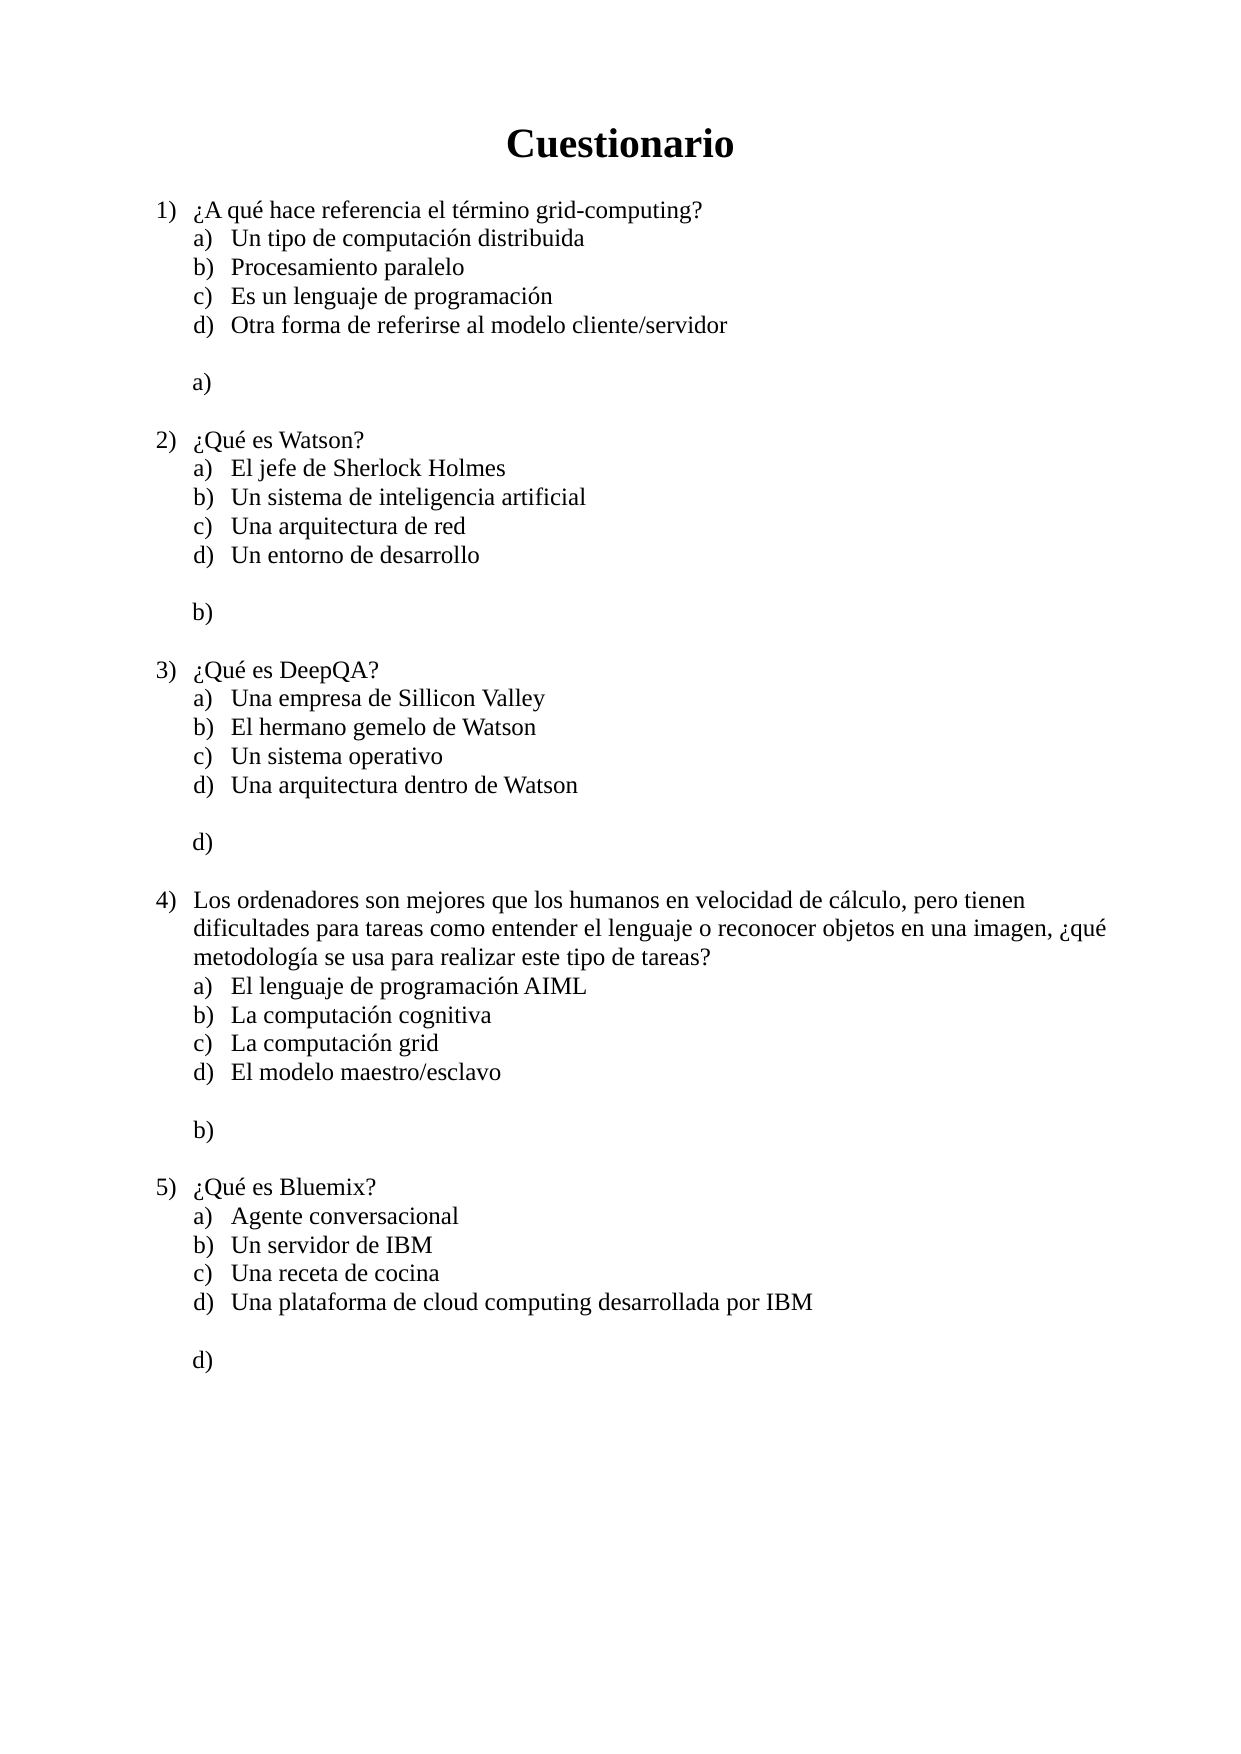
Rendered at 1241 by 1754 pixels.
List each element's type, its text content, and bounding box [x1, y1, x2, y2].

list Es un lenguaje de programación [193, 281, 1122, 310]
list b) [156, 1115, 1122, 1143]
list La computación cognitiva [193, 1000, 1122, 1028]
list Un sistema de inteligencia artificial [193, 482, 1122, 511]
text d) [118, 827, 1122, 856]
text b) [118, 597, 1122, 626]
list Un tipo de computación distribuida [193, 223, 1122, 252]
text a) [118, 367, 1122, 396]
list ¿Qué es Watson? [156, 425, 1122, 453]
list Una plataforma de cloud computing desarrollada por IBM [193, 1287, 1122, 1316]
list Una receta de cocina [193, 1258, 1122, 1287]
list Otra forma de referirse al modelo cliente/servidor [193, 310, 1122, 338]
list Una arquitectura de red [193, 511, 1122, 540]
list El hermano gemelo de Watson [193, 712, 1122, 741]
list Un sistema operativo [193, 741, 1122, 770]
list ¿A qué hace referencia el término grid-computing? [156, 195, 1122, 223]
list La computación grid [193, 1028, 1122, 1057]
list El lenguaje de programación AIML [193, 971, 1122, 1000]
text d) [118, 1345, 1122, 1373]
list ¿Qué es DeepQA? [156, 655, 1122, 683]
text Cuestionario [118, 118, 1122, 166]
list Procesamiento paralelo [193, 252, 1122, 281]
list Un servidor de IBM [193, 1230, 1122, 1258]
list El jefe de Sherlock Holmes [193, 453, 1122, 482]
list Una arquitectura dentro de Watson [193, 770, 1122, 798]
list Agente conversacional [193, 1201, 1122, 1230]
list Un entorno de desarrollo [193, 540, 1122, 568]
list ¿Qué es Bluemix? [156, 1172, 1122, 1201]
list Los ordenadores son mejores que los humanos en velocidad de cálculo, pero tienen dificultades para tareas como entender el lenguaje o reconocer objetos en una imagen, ¿qué metodología se usa para realizar este tipo de tareas? [156, 885, 1122, 971]
list El modelo maestro/esclavo [193, 1057, 1122, 1086]
list Una empresa de Sillicon Valley [193, 683, 1122, 712]
